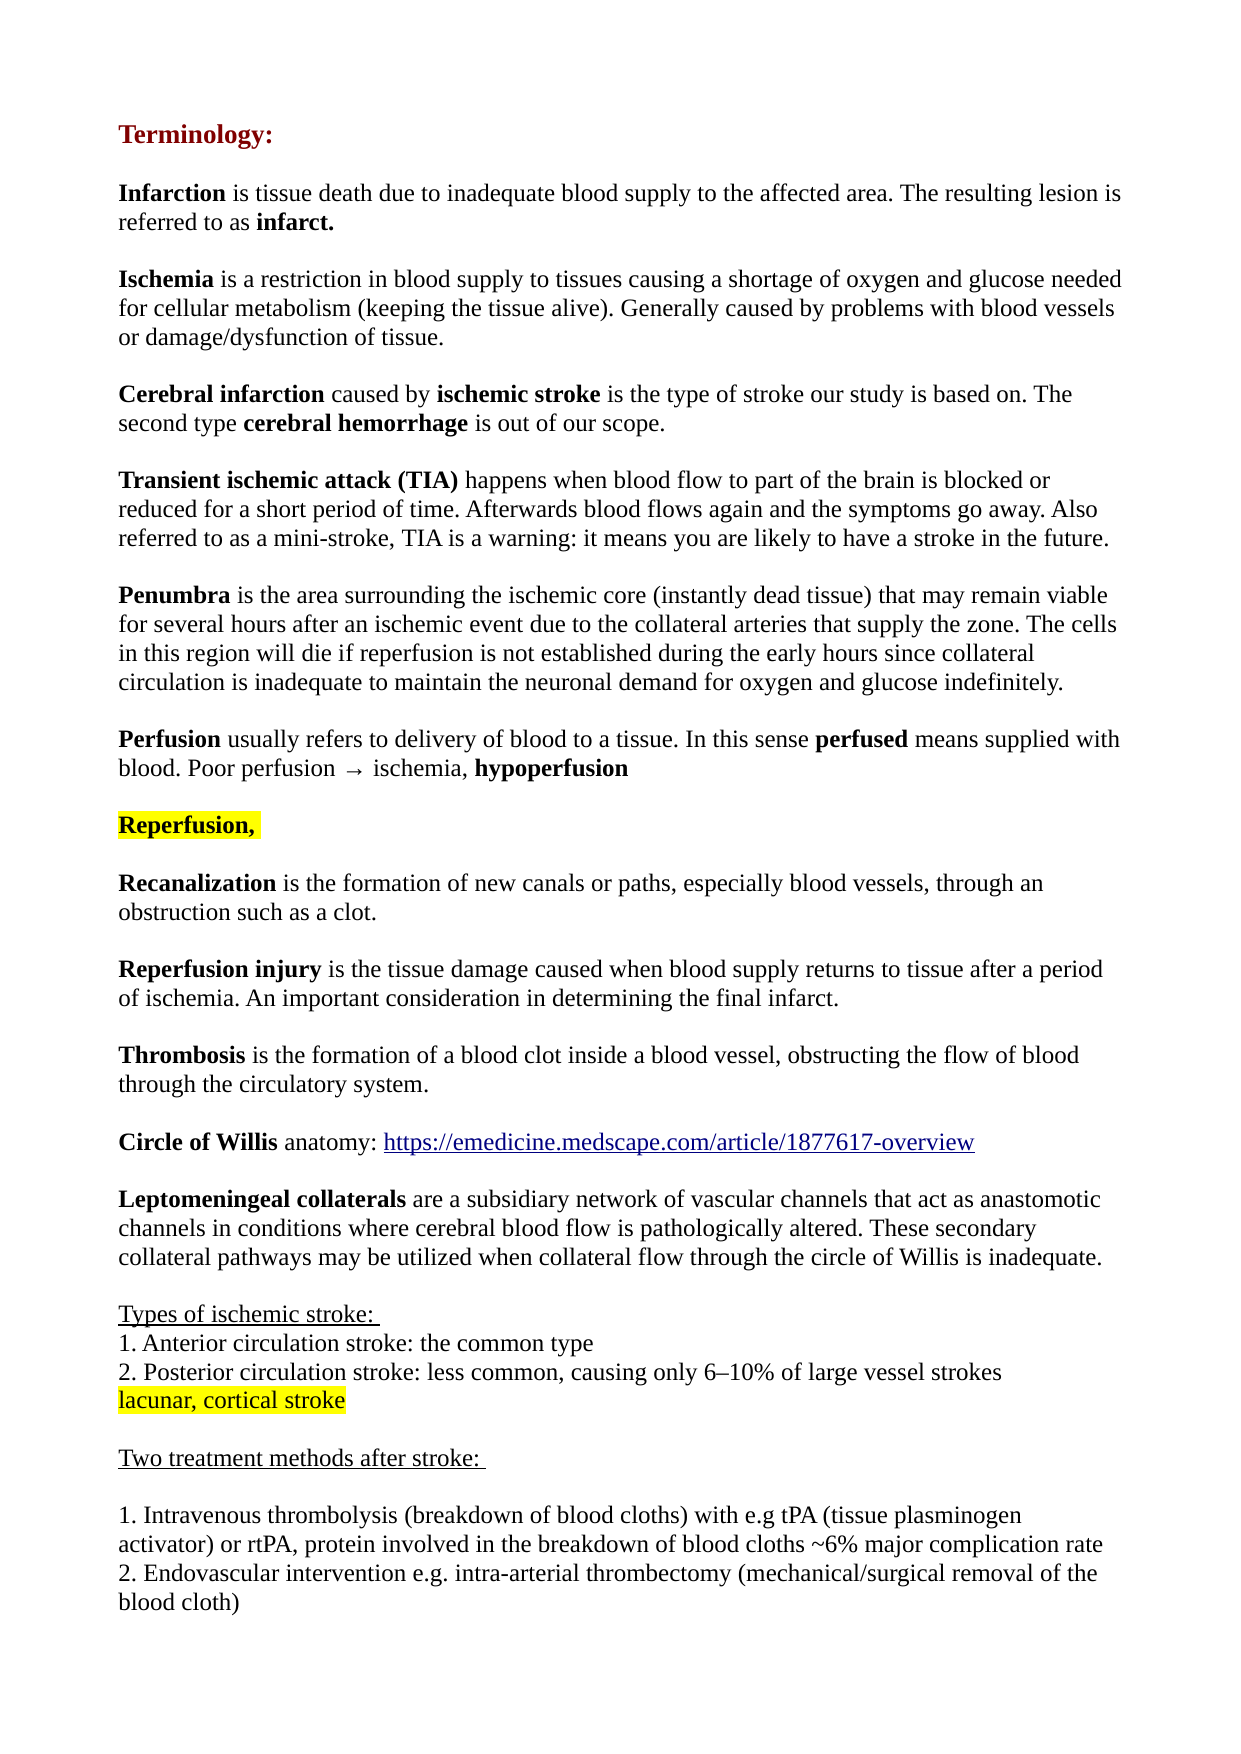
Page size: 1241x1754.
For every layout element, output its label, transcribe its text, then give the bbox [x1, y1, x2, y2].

text Terminology: [118, 118, 1122, 149]
text Recanalization is the formation of new canals or paths, especially blood vessels, through an obstruction such as a clot. [118, 868, 1122, 926]
text 2. Posterior circulation stroke: less common, causing only 6–10% of large vessel strokes [118, 1357, 1122, 1386]
text Types of ischemic stroke: [118, 1299, 1122, 1328]
text Thrombosis is the formation of a blood clot inside a blood vessel, obstructing the flow of blood through the circulatory system. [118, 1041, 1122, 1098]
text Transient ischemic attack (TIA) happens when blood flow to part of the brain is blocked or reduced for a short period of time. Afterwards blood flows again and the symptoms go away. Also referred to as a mini-stroke, TIA is a warning: it means you are likely to have a stroke in the future. [118, 466, 1122, 552]
text 1. Anterior circulation stroke: the common type [118, 1328, 1122, 1357]
text Leptomeningeal collaterals are a subsidiary network of vascular channels that act as anastomotic channels in conditions where cerebral blood flow is pathologically altered. These secondary collateral pathways may be utilized when collateral flow through the circle of Willis is inadequate. [118, 1184, 1122, 1271]
text Penumbra is the area surrounding the ischemic core (instantly dead tissue) that may remain viable for several hours after an ischemic event due to the collateral arteries that supply the zone. The cells in this region will die if reperfusion is not established during the early hours since collateral circulation is inadequate to maintain the neuronal demand for oxygen and glucose indefinitely. [118, 581, 1122, 696]
text Infarction is tissue death due to inadequate blood supply to the affected area. The resulting lesion is referred to as infarct. [118, 178, 1122, 236]
text Cerebral infarction caused by ischemic stroke is the type of stroke our study is based on. The second type cerebral hemorrhage is out of our scope. [118, 379, 1122, 437]
text Reperfusion injury is the tissue damage caused when blood supply returns to tissue after a period of ischemia. An important consideration in determining the final infarct. [118, 954, 1122, 1012]
text 1. Intravenous thrombolysis (breakdown of blood cloths) with e.g tPA (tissue plasminogen activator) or rtPA, protein involved in the breakdown of blood cloths ~6% major complication rate [118, 1501, 1122, 1558]
text Perfusion usually refers to delivery of blood to a tissue. In this sense perfused means supplied with blood. Poor perfusion → ischemia, hypoperfusion [118, 724, 1122, 782]
text Two treatment methods after stroke: [118, 1443, 1122, 1472]
text lacunar, cortical stroke [118, 1386, 1122, 1414]
text Circle of Willis anatomy: https://emedicine.medscape.com/article/1877617-overview [118, 1127, 1122, 1156]
text Ischemia is a restriction in blood supply to tissues causing a shortage of oxygen and glucose needed for cellular metabolism (keeping the tissue alive). Generally caused by problems with blood vessels or damage/dysfunction of tissue. [118, 264, 1122, 351]
text 2. Endovascular intervention e.g. intra-arterial thrombectomy (mechanical/surgical removal of the blood cloth) [118, 1558, 1122, 1616]
text Reperfusion, [118, 811, 1122, 839]
